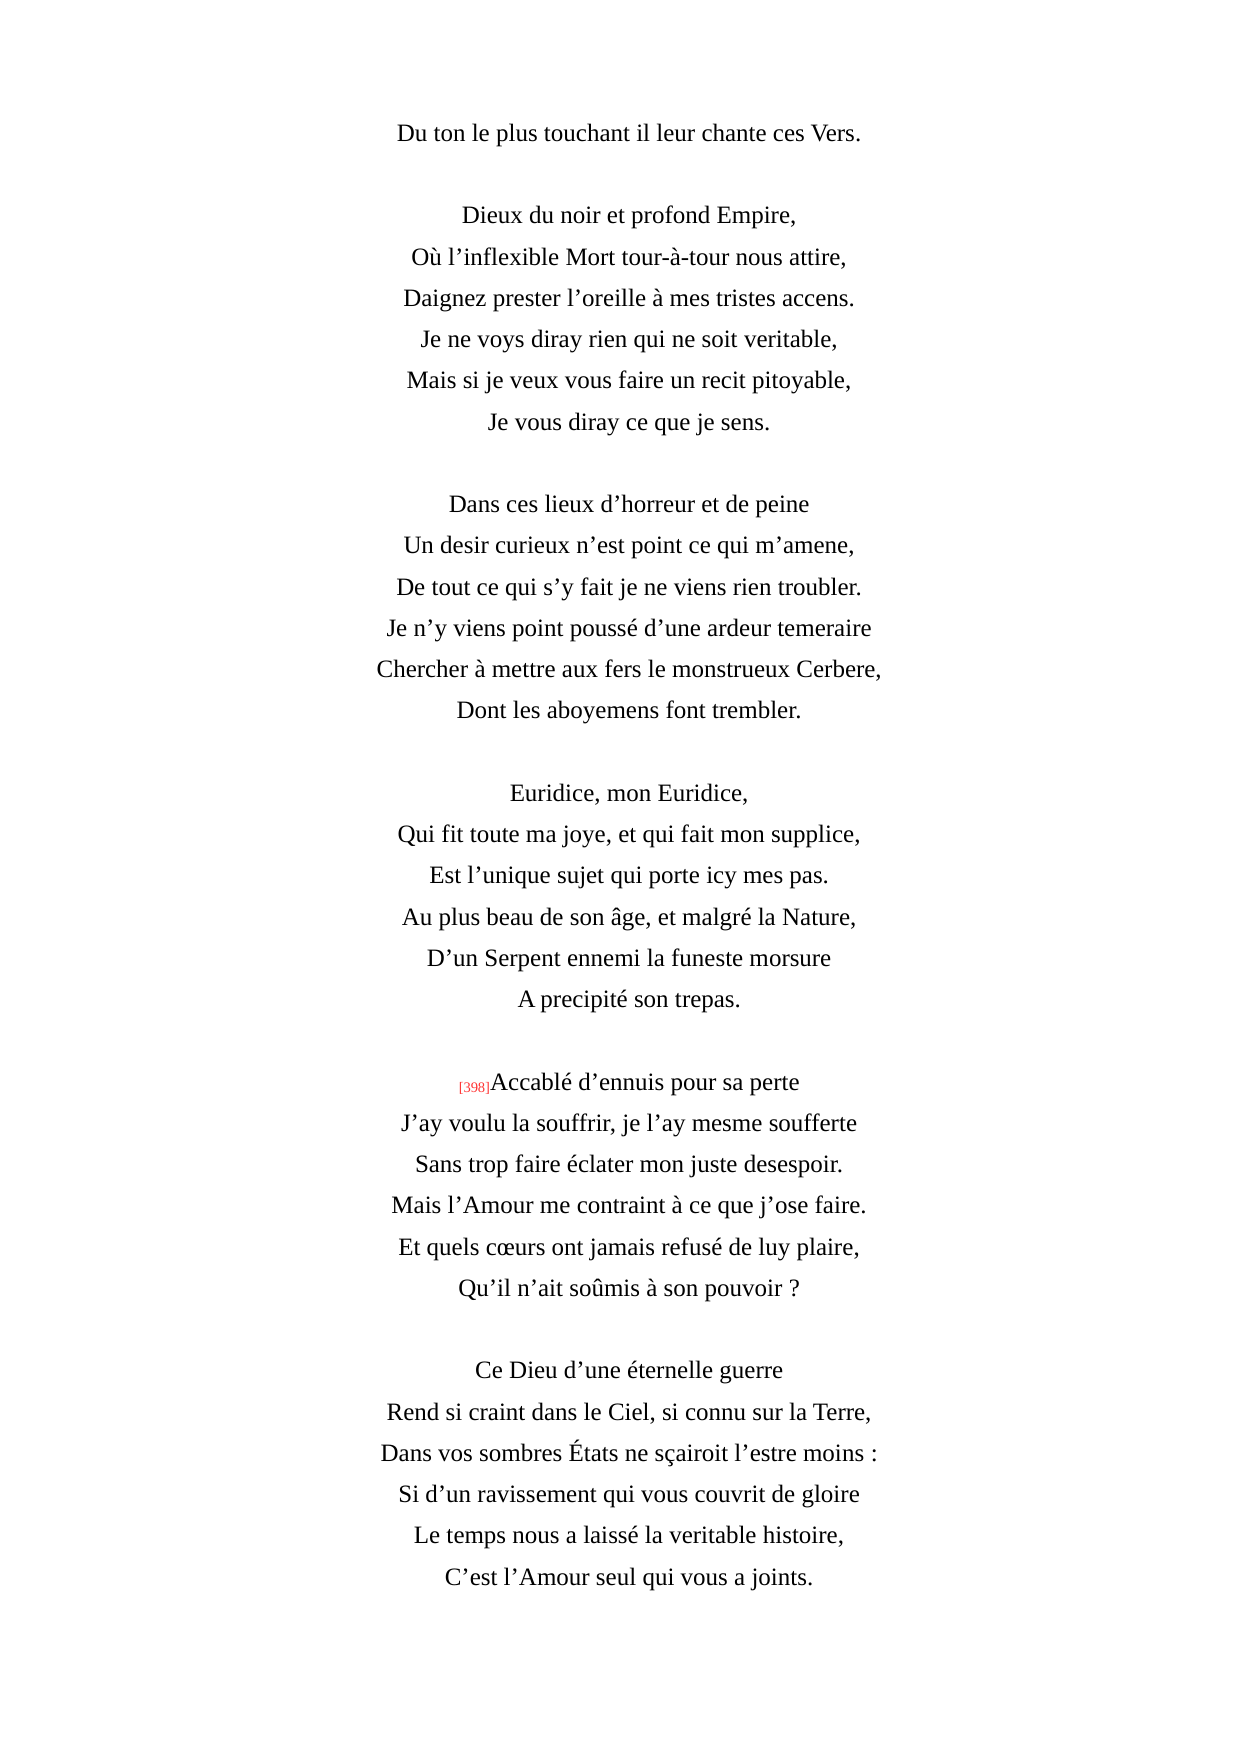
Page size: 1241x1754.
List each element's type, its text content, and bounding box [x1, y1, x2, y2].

text Je n’y viens point poussé d’une ardeur temeraire [118, 613, 1122, 642]
text Du ton le plus touchant il leur chante ces Vers. [118, 118, 1122, 147]
text Chercher à mettre aux fers le monstrueux Cerbere, [118, 654, 1122, 683]
text Sans trop faire éclater mon juste desespoir. [118, 1149, 1122, 1178]
text [398]Accablé d’ennuis pour sa perte [118, 1067, 1122, 1096]
text Je ne voys diray rien qui ne soit veritable, [118, 324, 1122, 353]
text Rend si craint dans le Ciel, si connu sur la Terre, [118, 1397, 1122, 1426]
text Et quels cœurs ont jamais refusé de luy plaire, [118, 1232, 1122, 1261]
text Ce Dieu d’une éternelle guerre [118, 1356, 1122, 1384]
text Daignez prester l’oreille à mes tristes accens. [118, 283, 1122, 312]
text J’ay voulu la souffrir, je l’ay mesme soufferte [118, 1108, 1122, 1137]
text D’un Serpent ennemi la funeste morsure [118, 943, 1122, 972]
text Qu’il n’ait soûmis à son pouvoir ? [118, 1273, 1122, 1302]
text Dans ces lieux d’horreur et de peine [118, 489, 1122, 518]
text De tout ce qui s’y fait je ne viens rien troubler. [118, 572, 1122, 601]
text C’est l’Amour seul qui vous a joints. [118, 1562, 1122, 1591]
text Est l’unique sujet qui porte icy mes pas. [118, 861, 1122, 889]
text Un desir curieux n’est point ce qui m’amene, [118, 531, 1122, 559]
text Qui fit toute ma joye, et qui fait mon supplice, [118, 819, 1122, 848]
text Si d’un ravissement qui vous couvrit de gloire [118, 1479, 1122, 1508]
text Mais si je veux vous faire un recit pitoyable, [118, 366, 1122, 394]
text Dieux du noir et profond Empire, [118, 201, 1122, 229]
text Le temps nous a laissé la veritable histoire, [118, 1521, 1122, 1549]
text Je vous diray ce que je sens. [118, 407, 1122, 436]
text Euridice, mon Euridice, [118, 778, 1122, 807]
text Dans vos sombres États ne sçairoit l’estre moins : [118, 1438, 1122, 1467]
text A precipité son trepas. [118, 984, 1122, 1013]
text Dont les aboyemens font trembler. [118, 696, 1122, 724]
text Où l’inflexible Mort tour-à-tour nous attire, [118, 242, 1122, 271]
text Mais l’Amour me contraint à ce que j’ose faire. [118, 1191, 1122, 1219]
text Au plus beau de son âge, et malgré la Nature, [118, 902, 1122, 931]
